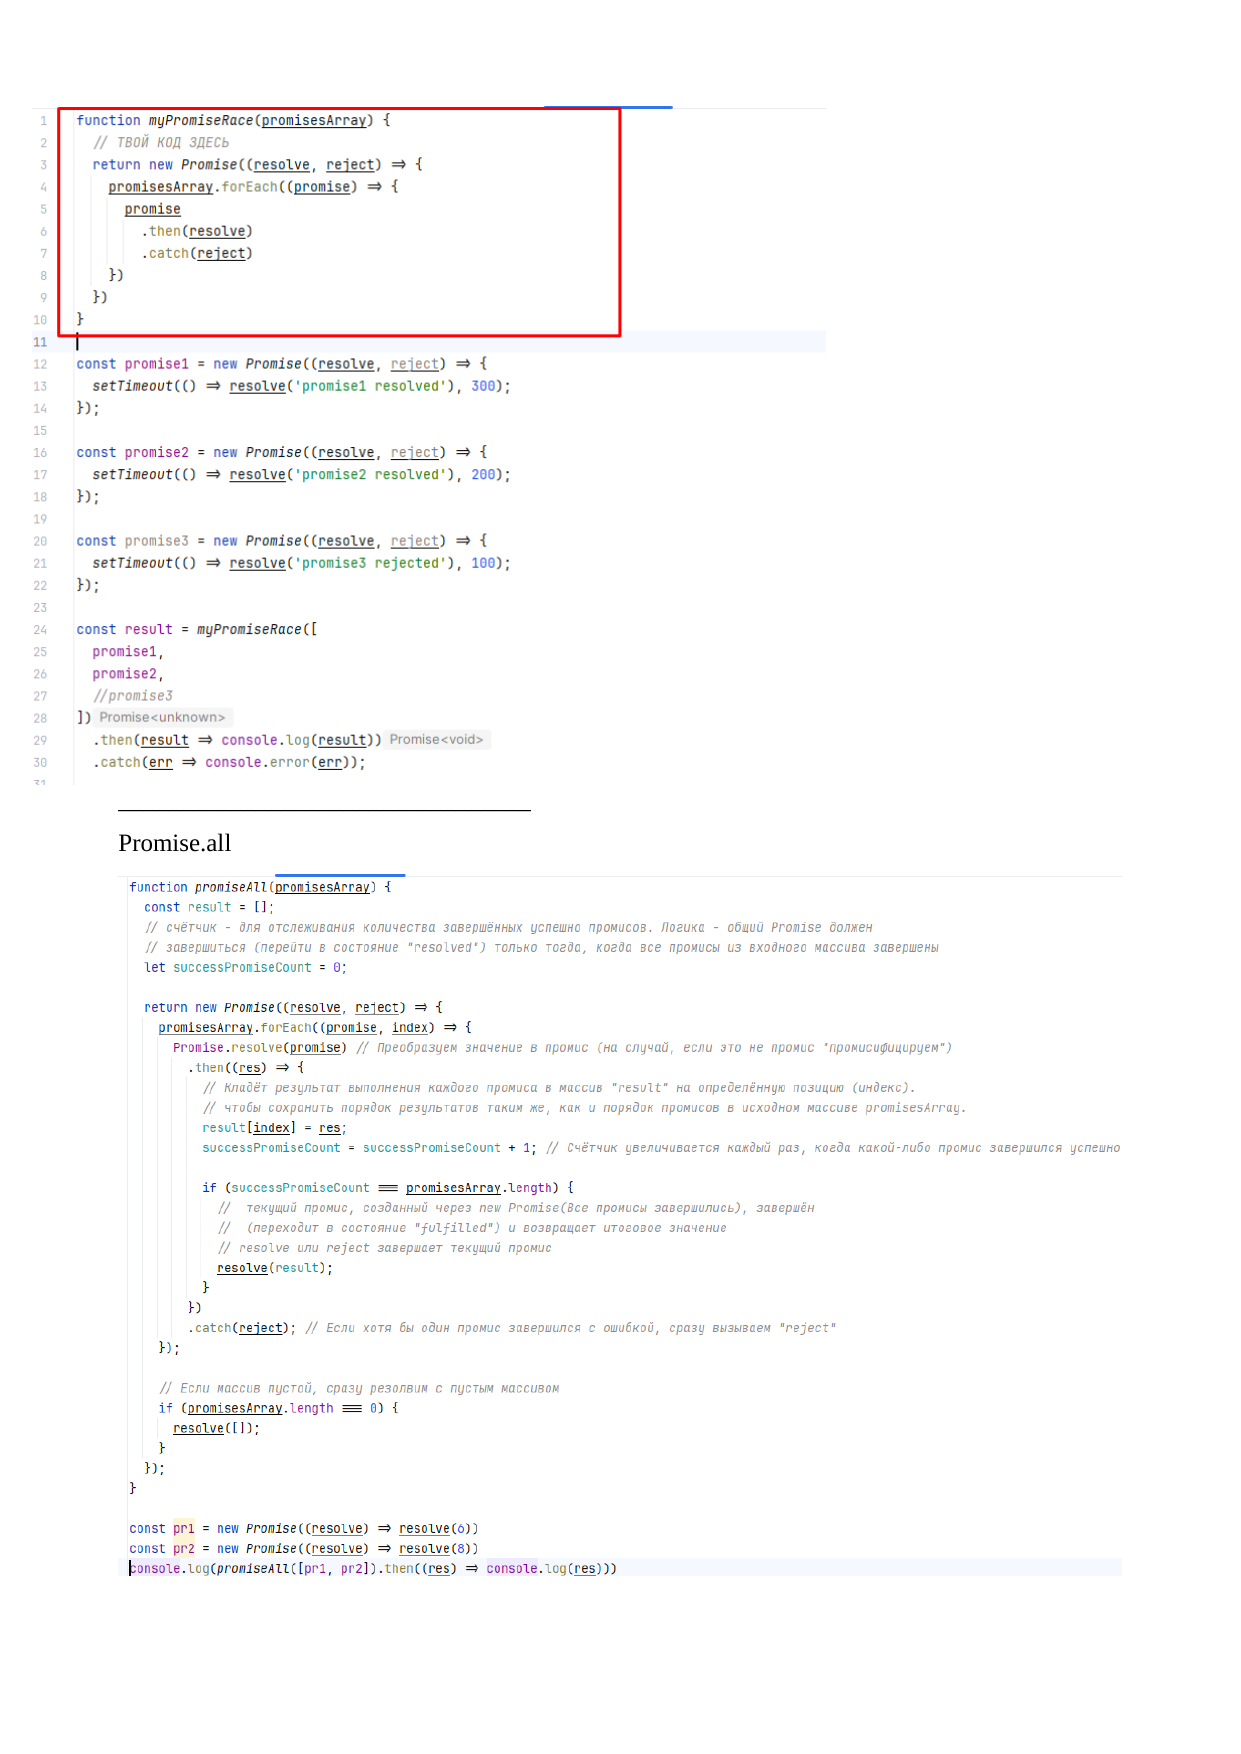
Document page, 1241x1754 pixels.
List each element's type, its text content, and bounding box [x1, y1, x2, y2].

picture [118, 871, 1123, 1576]
picture [31, 106, 827, 785]
text _________________________________ [118, 118, 1122, 813]
text Promise.all [118, 828, 1122, 857]
